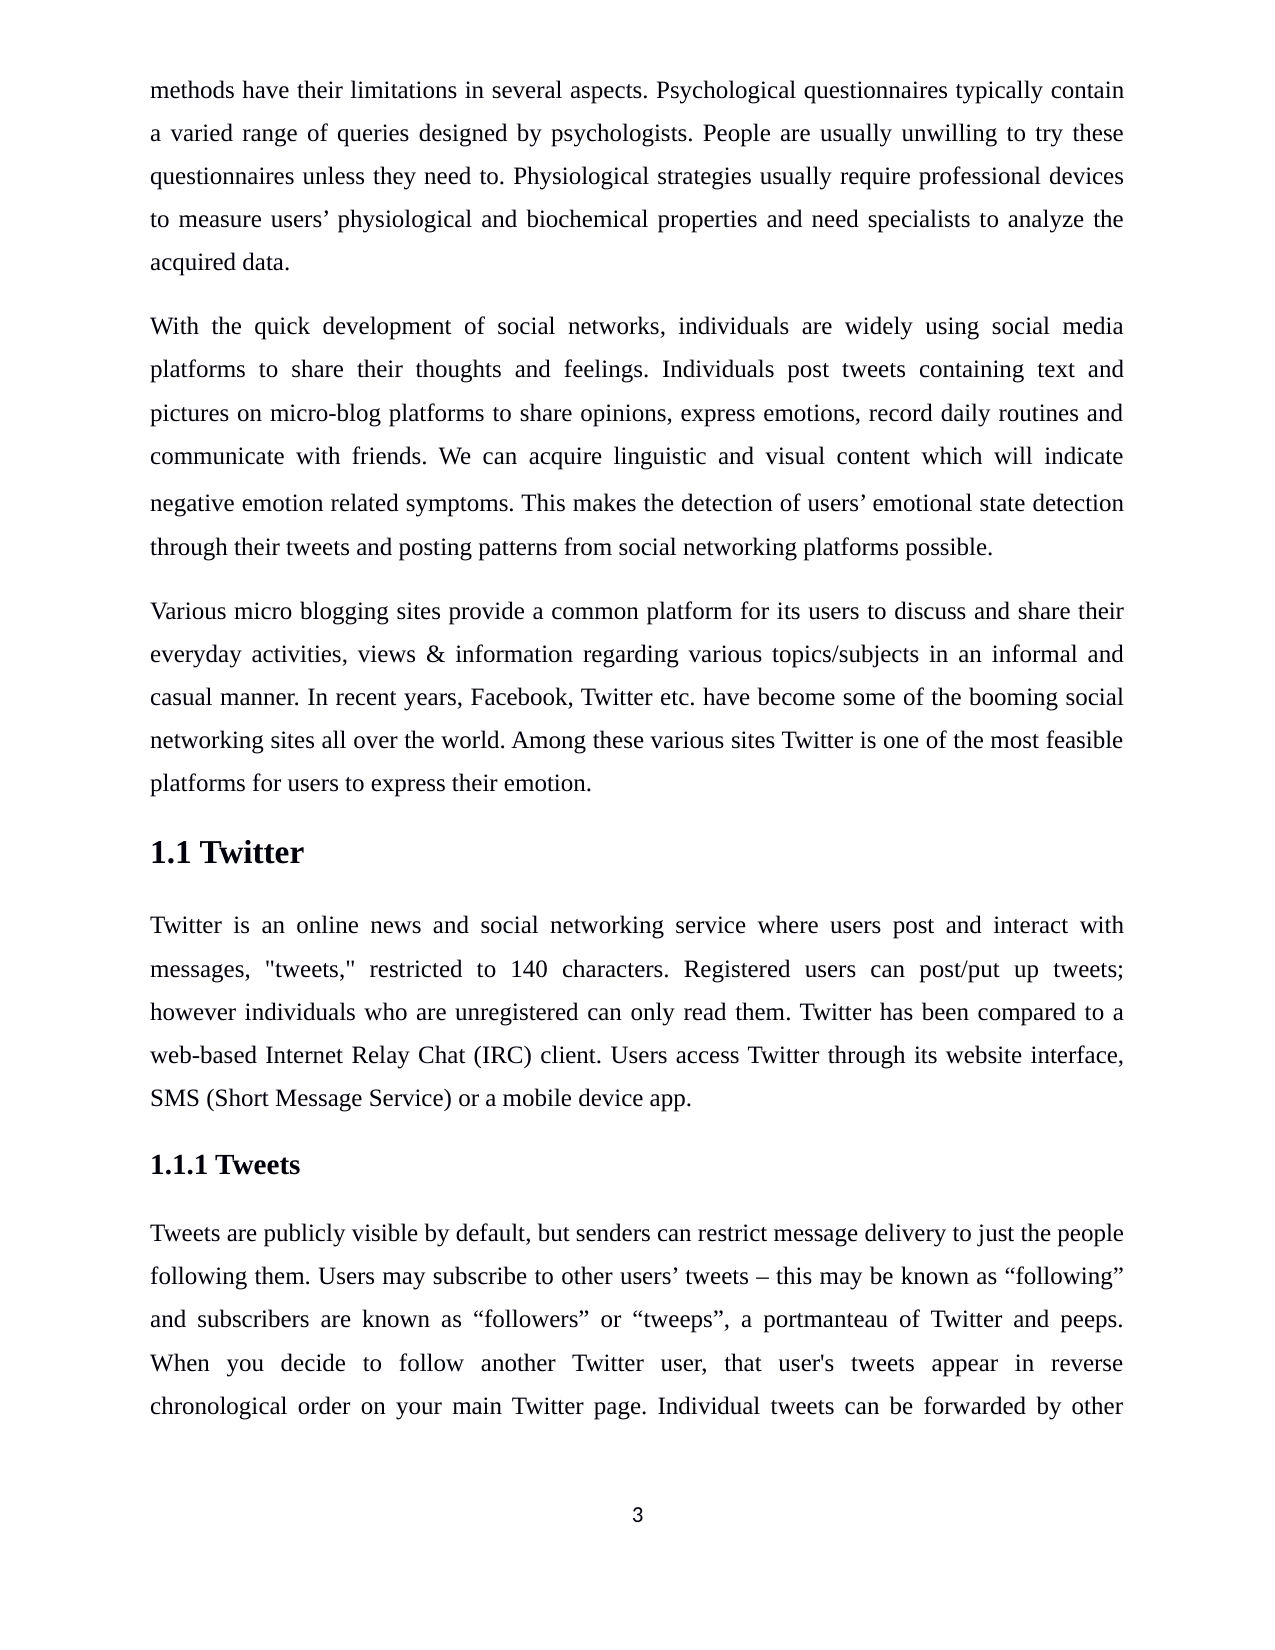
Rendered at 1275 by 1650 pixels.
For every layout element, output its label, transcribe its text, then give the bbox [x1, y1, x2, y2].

text 1.1.1 Tweets [150, 1147, 1125, 1181]
text With the quick development of social networks, individuals are widely using social media platforms to share their thoughts and feelings. Individuals post tweets containing text and pictures on micro-blog platforms to share opinions, express emotions, record daily routines and communicate with friends. We can acquire linguistic and visual content which will indicate negative emotion related symptoms. This makes the detection of users’ emotional state detection through their tweets and posting patterns from social networking platforms possible. [150, 311, 1125, 561]
text Twitter is an online news and social networking service where users post and interact with messages, "tweets," restricted to 140 characters. Registered users can post/put up tweets; however individuals who are unregistered can only read them. Twitter has been compared to a web-based Internet Relay Chat (IRC) client. Users access Twitter through its website interface, SMS (Short Message Service) or a mobile device app. [150, 911, 1125, 1112]
text Various micro blogging sites provide a common platform for its users to discuss and share their everyday activities, views & information regarding various topics/subjects in an informal and casual manner. In recent years, Facebook, Twitter etc. have become some of the booming social networking sites all over the world. Among these various sites Twitter is one of the most feasible platforms for users to express their emotion. [150, 596, 1125, 797]
text Tweets are publicly visible by default, but senders can restrict message delivery to just the people following them. Users may subscribe to other users’ tweets – this may be known as “following” and subscribers are known as “followers” or “tweeps”, a portmanteau of Twitter and peeps. When you decide to follow another Twitter user, that user's tweets appear in reverse chronological order on your main Twitter page. Individual tweets can be forwarded by other [150, 1218, 1125, 1419]
text methods have their limitations in several aspects. Psychological questionnaires typically contain a varied range of queries designed by psychologists. People are usually unwilling to try these questionnaires unless they need to. Physiological strategies usually require professional devices to measure users’ physiological and biochemical properties and need specialists to analyze the acquired data. [150, 75, 1125, 276]
text 1.1 Twitter [150, 832, 1125, 871]
